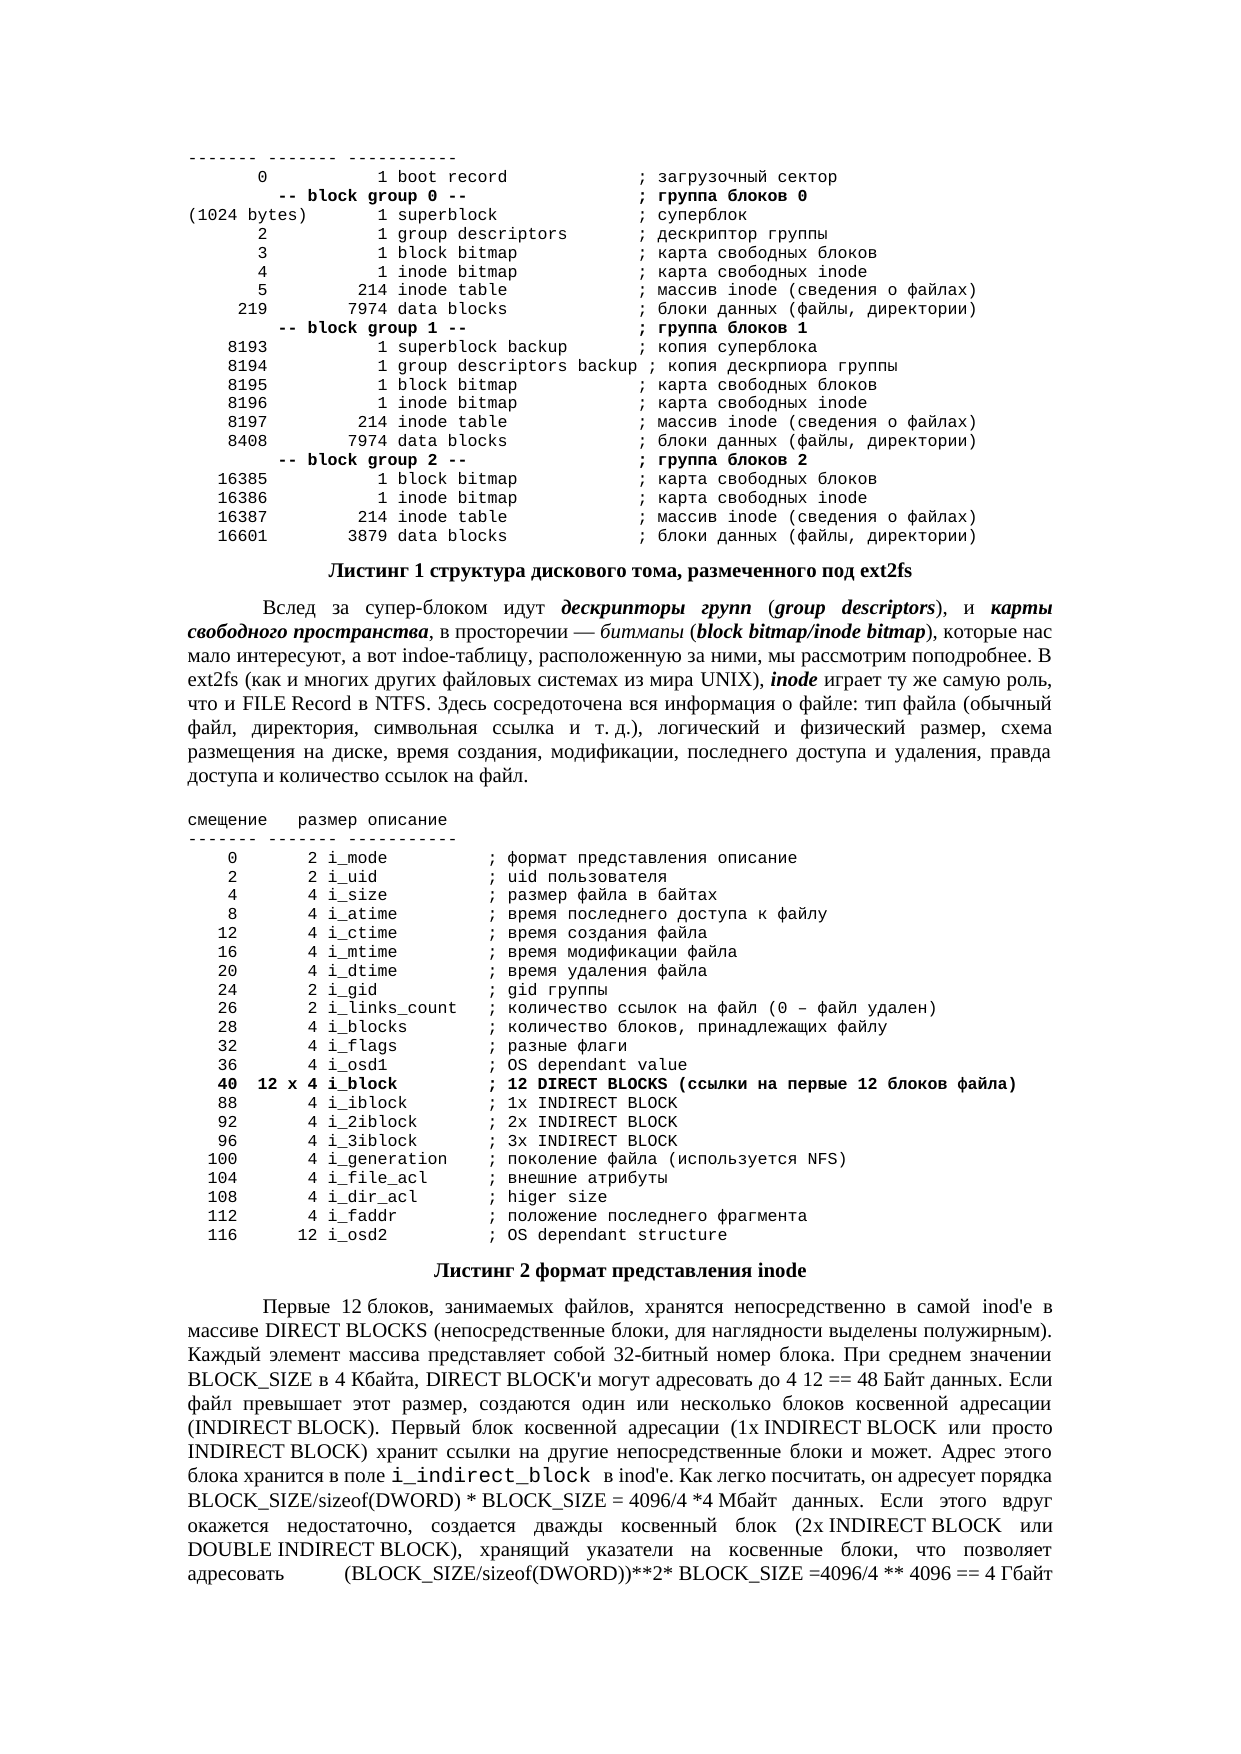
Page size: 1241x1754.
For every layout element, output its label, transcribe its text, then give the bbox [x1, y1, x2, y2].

text 24 2 i_gid ; gid группы [187, 981, 1053, 1000]
text 0 1 boot record ; загрузочный сектор [187, 169, 1053, 188]
text 2 2 i_uid ; uid пользователя [187, 868, 1053, 887]
text 4 4 i_size ; размер файла в байтах [187, 887, 1053, 906]
text -- block group 0 -- ; группа блоков 0 [187, 188, 1053, 207]
text 16386 1 inode bitmap ; карта свободных inode [187, 489, 1053, 508]
text 112 4 i_faddr ; положение последнего фрагмента [187, 1207, 1053, 1226]
text Вслед за супер-блоком идут дескрипторы групп (group descriptors), и карты свободного пространства, в просторечии — битмапы (block bitmap/inode bitmap), которые нас мало интересуют, а вот indoe-таблицу, расположенную за ними, мы рассмотрим поподробнее. В ext2fs (как и многих других файловых системах из мира UNIX), inode играет ту же самую роль, что и FILE Record в NTFS. Здесь сосредоточена вся информация о файле: тип файла (обычный файл, директория, символьная ссылка и т. д.), логический и физический размер, схема размещения на диске, время создания, модификации, последнего доступа и удаления, правда доступа и количество ссылок на файл. [187, 595, 1053, 787]
text 8196 1 inode bitmap ; карта свободных inode [187, 395, 1053, 414]
text 8194 1 group descriptors backup ; копия дескрпиора группы [187, 357, 1053, 376]
text Первые 12 блоков, занимаемых файлов, хранятся непосредственно в самой inod'е в массиве DIRECT BLOCKS (непосредственные блоки, для наглядности выделены полужирным). Каждый элемент массива представляет собой 32-битный номер блока. При среднем значении BLOCK_SIZE в 4 Кбайта, DIRECT BLOCK'и могут адресовать до 4 12 == 48 Байт данных. Если файл превышает этот размер, создаются один или несколько блоков косвенной адресации (INDIRECT BLOCK). Первый блок косвенной адресации (1x INDIRECT BLOCK или просто INDIRECT BLOCK) хранит ссылки на другие непосредственные блоки и может. Адрес этого блока хранится в поле i_indirect_block в inod'e. Как легко посчитать, он адресует порядка BLOCK_SIZE/sizeof(DWORD) * BLOCK_SIZE = 4096/4 *4 Мбайт данных. Если этого вдруг окажется недостаточно, создается дважды косвенный блок (2x INDIRECT BLOCK или DOUBLE INDIRECT BLOCK), хранящий указатели на косвенные блоки, что позволяет адресовать (BLOCK_SIZE/sizeof(DWORD))**2* BLOCK_SIZE =4096/4 ** 4096 == 4 Гбайт [187, 1294, 1053, 1585]
text 12 4 i_ctime ; время создания файла [187, 925, 1053, 943]
text 104 4 i_file_acl ; внешние атрибуты [187, 1170, 1053, 1189]
text 32 4 i_flags ; разные флаги [187, 1038, 1053, 1057]
text 16601 3879 data blocks ; блоки данных (файлы, директории) [187, 527, 1053, 546]
text 219 7974 data blocks ; блоки данных (файлы, директории) [187, 301, 1053, 320]
text -- block group 1 -- ; группа блоков 1 [187, 320, 1053, 338]
text 4 1 inode bitmap ; карта свободных inode [187, 263, 1053, 282]
text Листинг 2 формат представления inode [187, 1258, 1053, 1282]
text ------- ------- ----------- [187, 830, 1053, 849]
text ------- ------- ----------- [187, 150, 1053, 169]
text 100 4 i_generation ; поколение файла (используется NFS) [187, 1151, 1053, 1170]
text 92 4 i_2iblock ; 2x INDIRECT BLOCK [187, 1113, 1053, 1132]
text 116 12 i_osd2 ; OS dependant structure [187, 1226, 1053, 1245]
text 108 4 i_dir_acl ; higer size [187, 1189, 1053, 1207]
text смещение размер описание [187, 812, 1053, 830]
text 16 4 i_mtime ; время модификации файла [187, 943, 1053, 962]
text Листинг 1 структура дискового тома, размеченного под ext2fs [187, 558, 1053, 582]
text 8197 214 inode table ; массив inode (сведения о файлах) [187, 414, 1053, 433]
text 2 1 group descriptors ; дескриптор группы [187, 225, 1053, 244]
text 3 1 block bitmap ; карта свободных блоков [187, 244, 1053, 263]
text 8195 1 block bitmap ; карта свободных блоков [187, 376, 1053, 395]
text 0 2 i_mode ; формат представления описание [187, 849, 1053, 868]
text 16385 1 block bitmap ; карта свободных блоков [187, 471, 1053, 489]
text 8408 7974 data blocks ; блоки данных (файлы, директории) [187, 433, 1053, 452]
text 8193 1 superblock backup ; копия суперблока [187, 338, 1053, 357]
text 5 214 inode table ; массив inode (сведения о файлах) [187, 282, 1053, 301]
text (1024 bytes) 1 superblock ; суперблок [187, 207, 1053, 225]
text 40 12 x 4 i_block ; 12 DIRECT BLOCKS (ссылки на первые 12 блоков файла) [187, 1076, 1053, 1094]
text 96 4 i_3iblock ; 3x INDIRECT BLOCK [187, 1132, 1053, 1151]
text 8 4 i_atime ; время последнего доступа к файлу [187, 906, 1053, 925]
text 28 4 i_blocks ; количество блоков, принадлежащих файлу [187, 1019, 1053, 1038]
text 16387 214 inode table ; массив inode (сведения о файлах) [187, 508, 1053, 527]
text 88 4 i_iblock ; 1x INDIRECT BLOCK [187, 1094, 1053, 1113]
text 20 4 i_dtime ; время удаления файла [187, 962, 1053, 981]
text -- block group 2 -- ; группа блоков 2 [187, 452, 1053, 471]
text 36 4 i_osd1 ; OS dependant value [187, 1057, 1053, 1076]
text 26 2 i_links_count ; количество ссылок на файл (0 – файл удален) [187, 1000, 1053, 1019]
